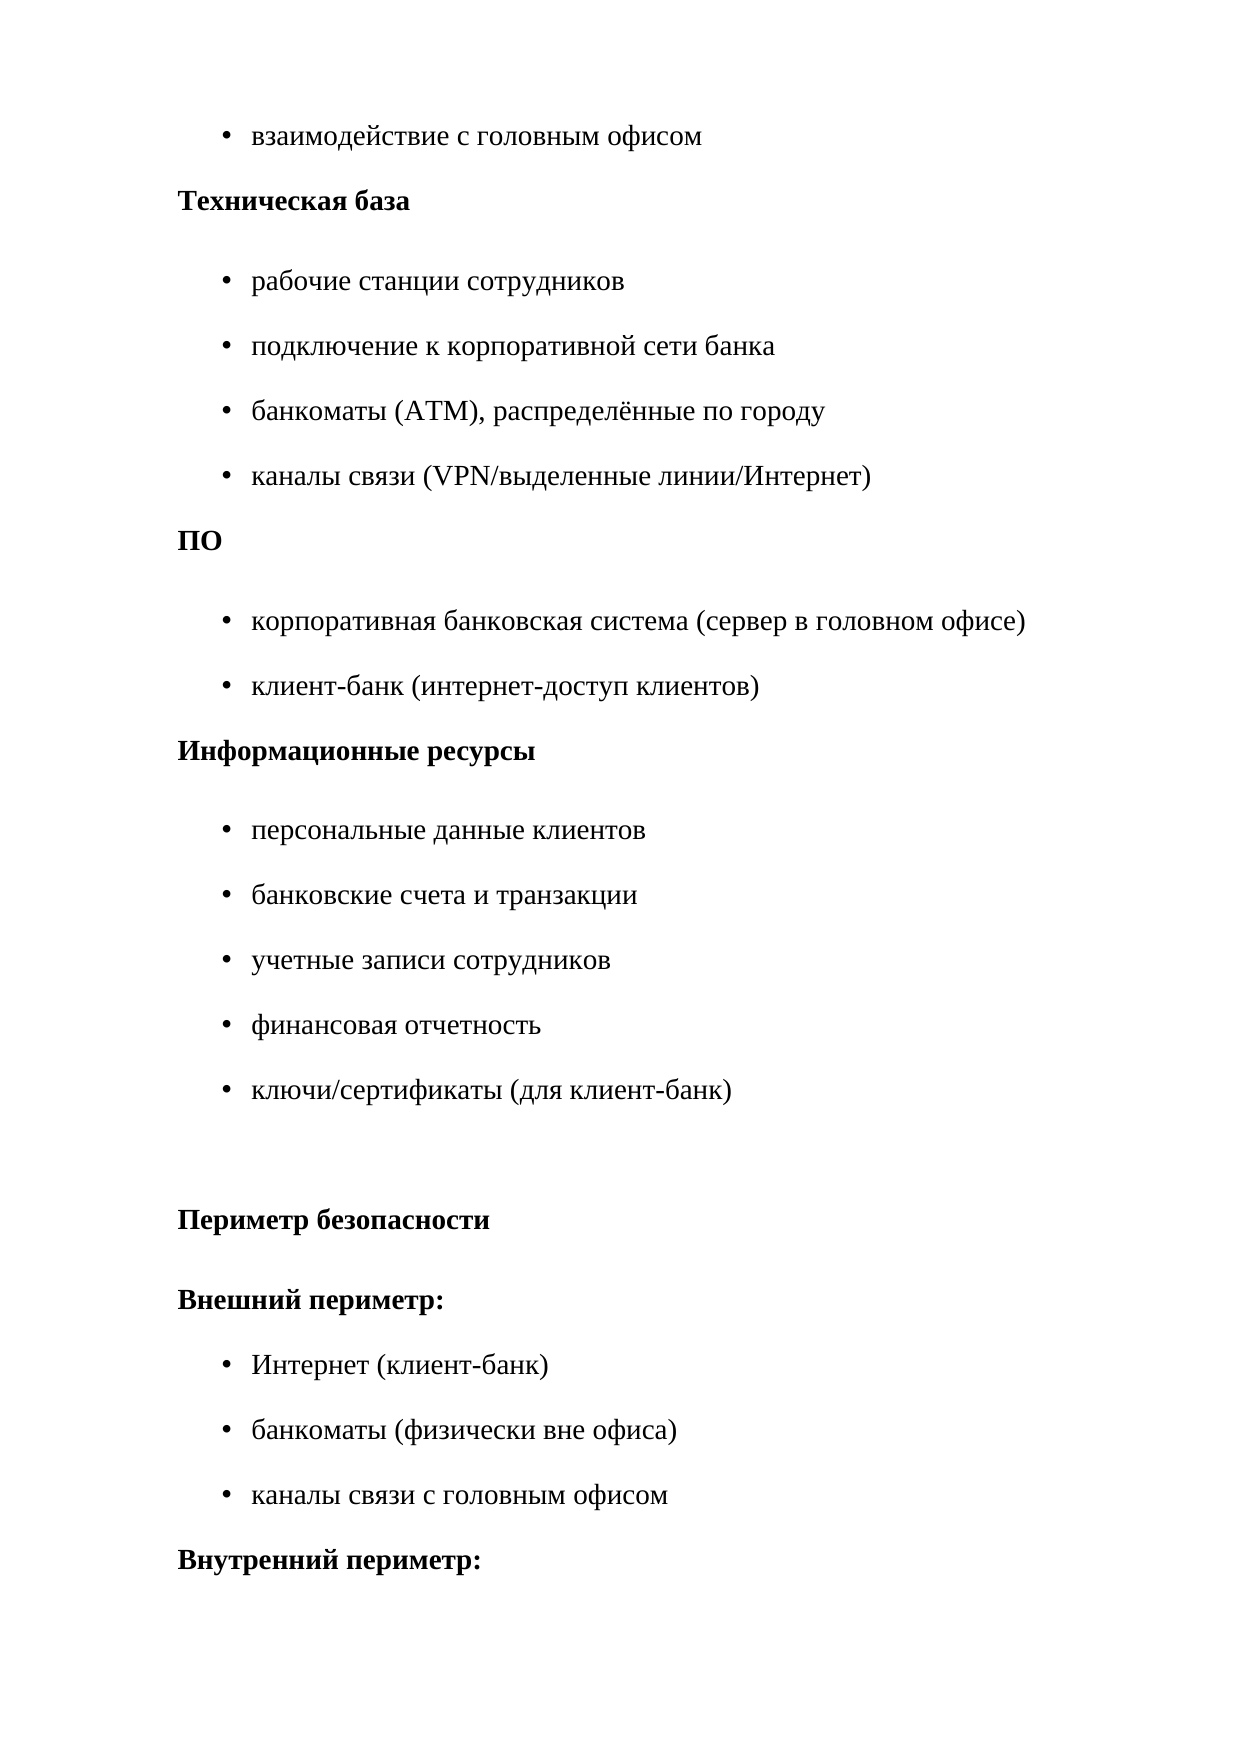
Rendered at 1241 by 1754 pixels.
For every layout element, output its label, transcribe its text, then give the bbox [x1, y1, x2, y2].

list банкоматы (ATM), распределённые по городу [222, 393, 1152, 427]
list персональные данные клиентов [222, 812, 1152, 846]
list корпоративная банковская система (сервер в головном офисе) [222, 603, 1152, 636]
list взаимодействие с головным офисом [222, 118, 1152, 152]
subtitle ПО [177, 523, 1152, 556]
list каналы связи с головным офисом [222, 1477, 1152, 1511]
text Внешний периметр: [177, 1282, 1152, 1316]
list подключение к корпоративной сети банка [222, 328, 1152, 362]
subtitle Информационные ресурсы [177, 733, 1152, 766]
list Интернет (клиент-банк) [222, 1347, 1152, 1381]
list рабочие станции сотрудников [222, 263, 1152, 297]
subtitle Техническая база [177, 183, 1152, 217]
list ключи/сертификаты (для клиент-банк) [222, 1072, 1152, 1106]
list банковские счета и транзакции [222, 877, 1152, 911]
list каналы связи (VPN/выделенные линии/Интернет) [222, 458, 1152, 492]
subtitle Периметр безопасности [177, 1202, 1152, 1236]
text Внутренний периметр: [177, 1542, 1152, 1576]
list клиент-банк (интернет-доступ клиентов) [222, 668, 1152, 701]
list финансовая отчетность [222, 1007, 1152, 1041]
list банкоматы (физически вне офиса) [222, 1412, 1152, 1446]
list учетные записи сотрудников [222, 942, 1152, 976]
